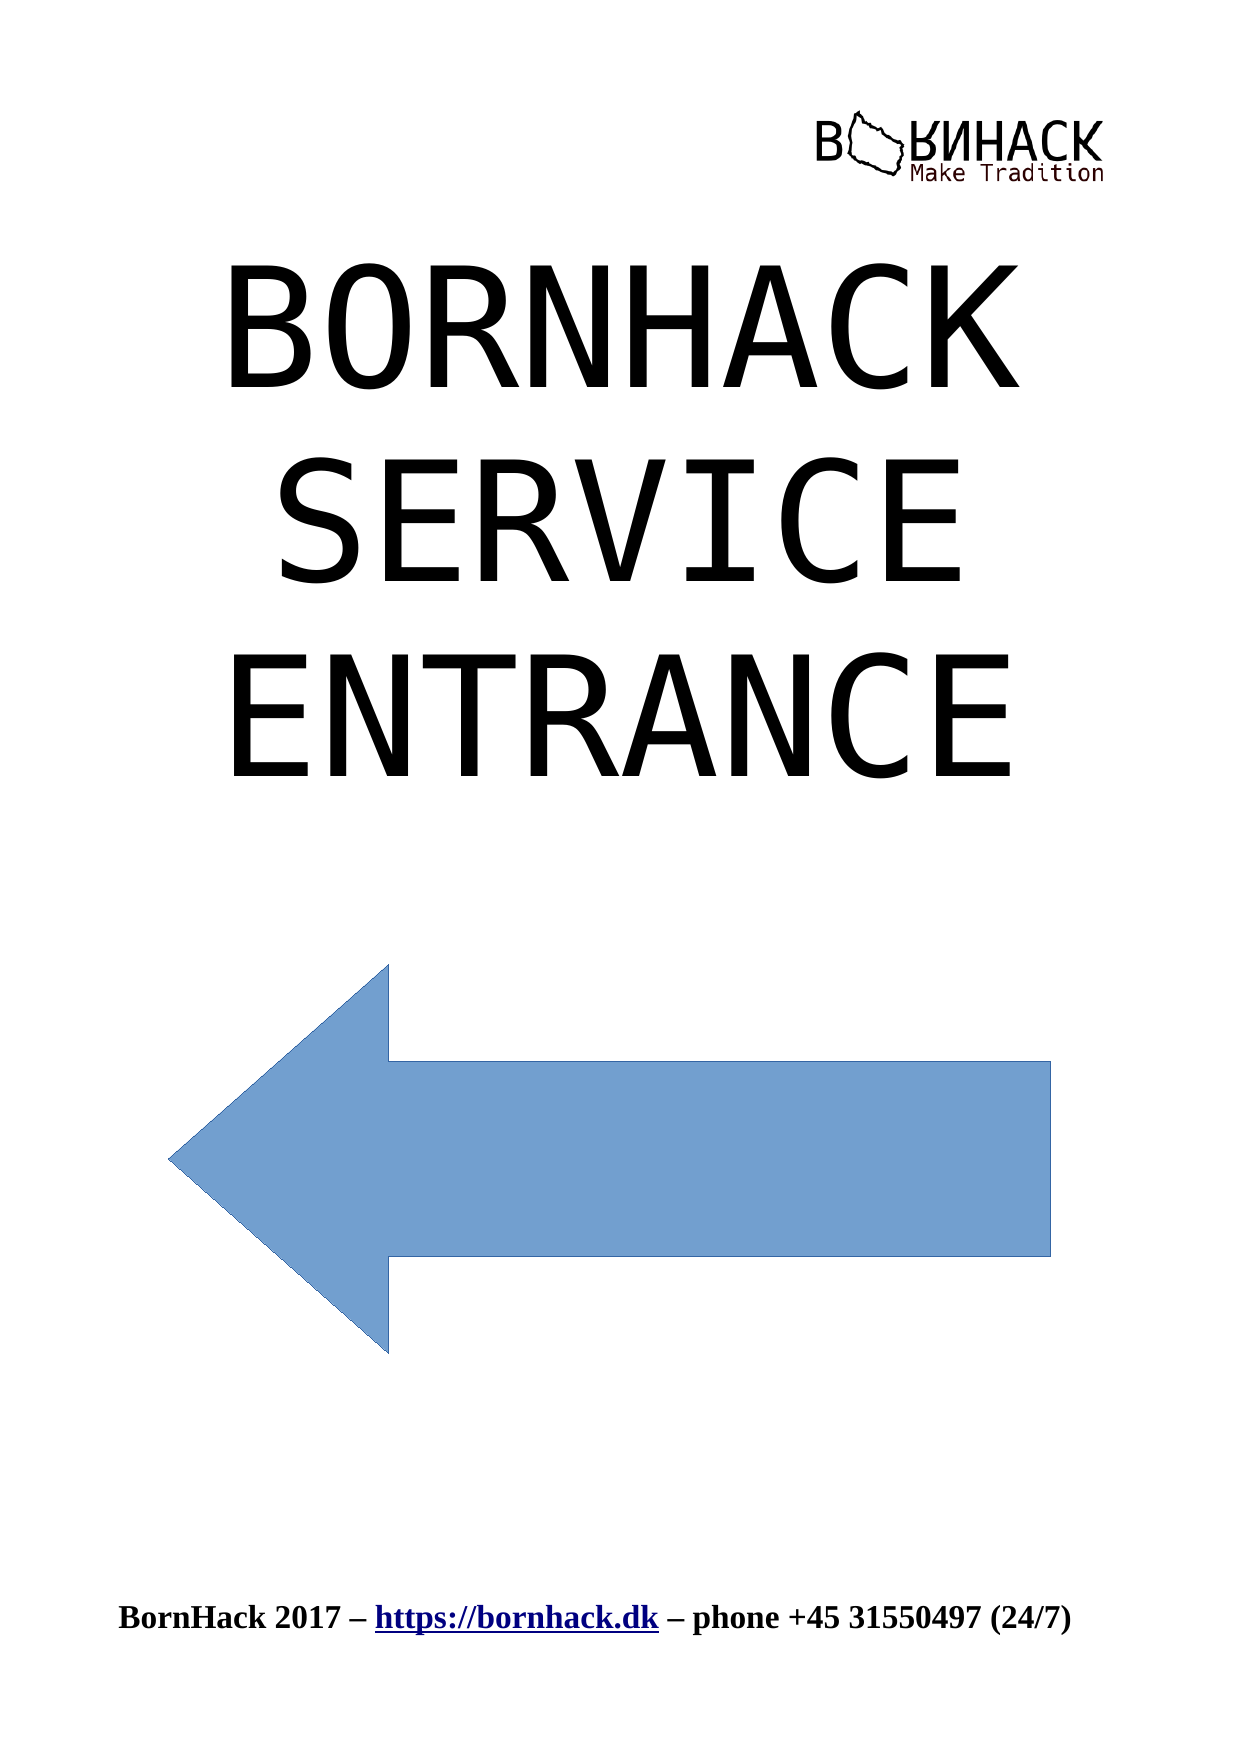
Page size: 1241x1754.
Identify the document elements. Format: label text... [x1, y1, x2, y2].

picture [801, 108, 1118, 192]
text SERVICE ENTRANCE [118, 427, 1122, 815]
text BORNHACK [118, 233, 1122, 427]
